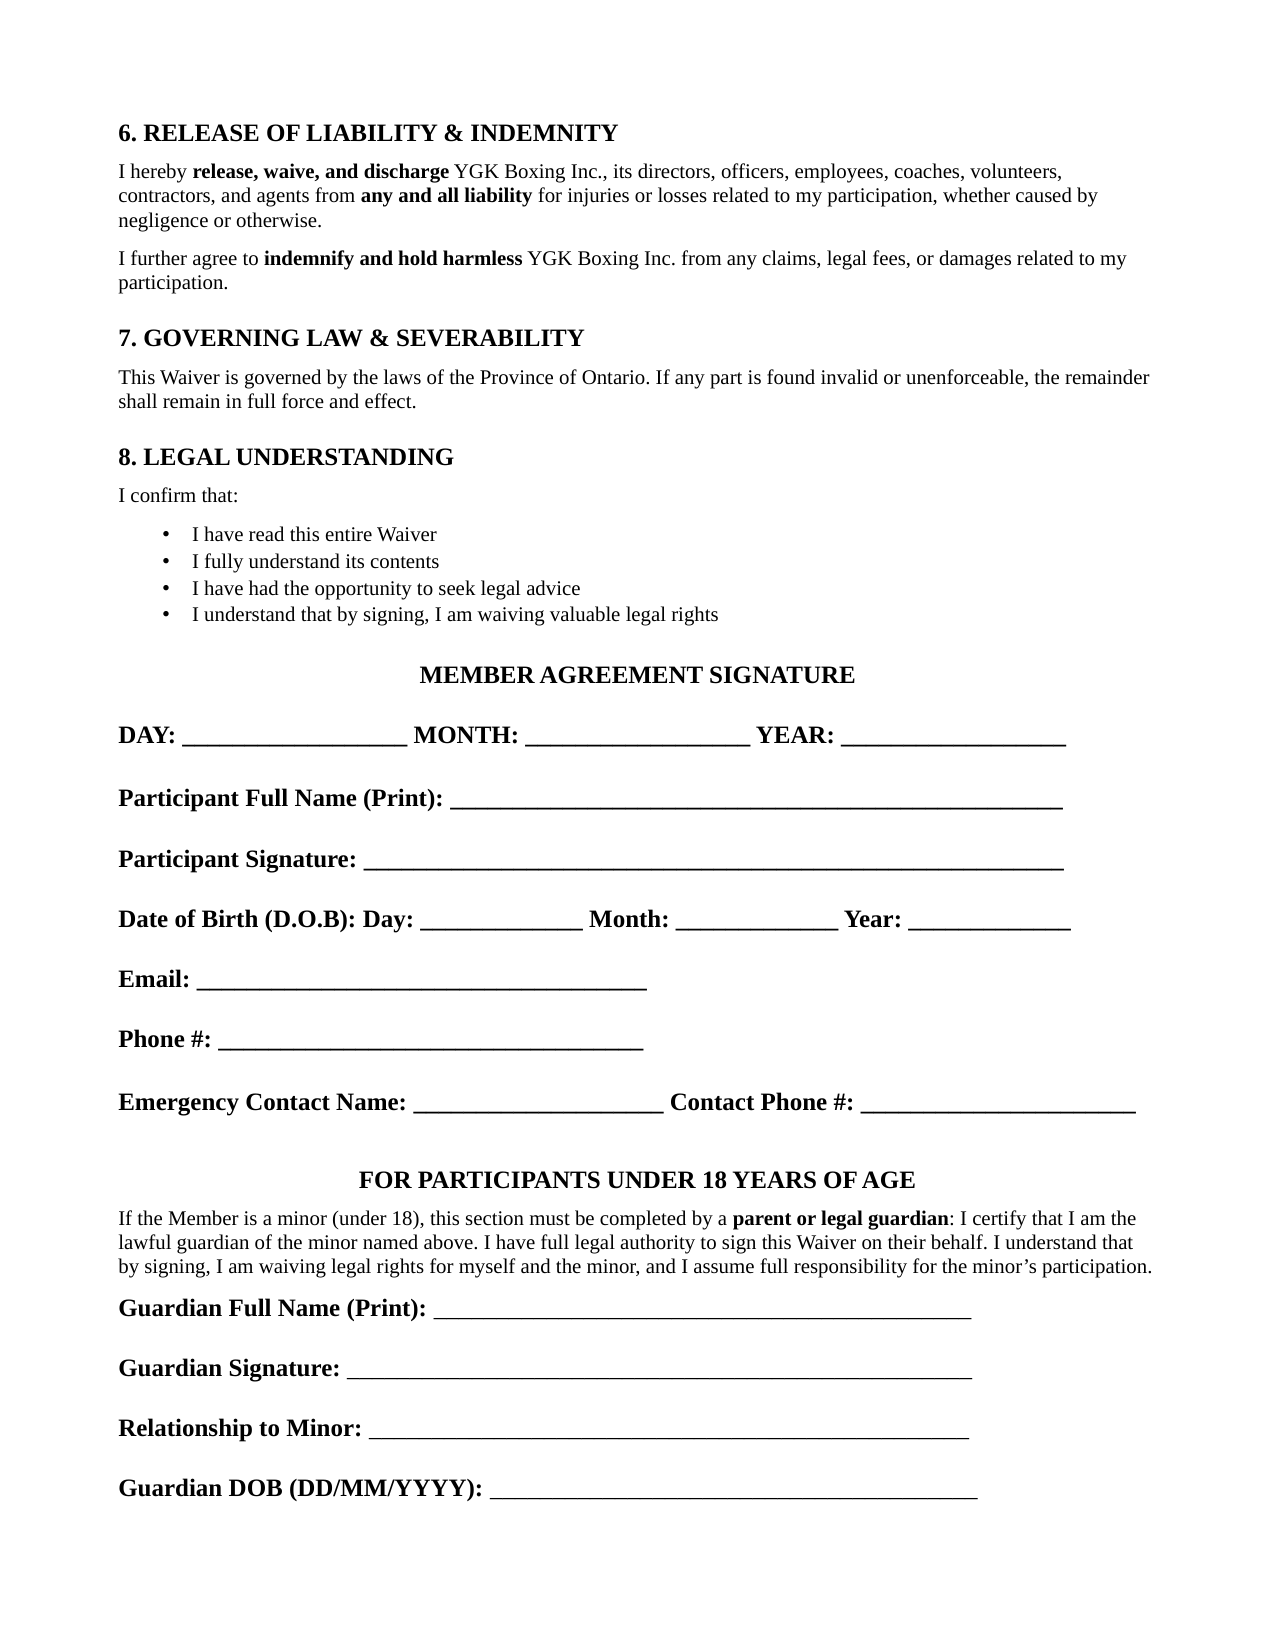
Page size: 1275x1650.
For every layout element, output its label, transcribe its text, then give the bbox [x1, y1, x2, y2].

text I confirm that: [118, 483, 1157, 507]
text This Waiver is governed by the laws of the Province of Ontario. If any part is found invalid or unenforceable, the remainder shall remain in full force and effect. [118, 365, 1157, 413]
subtitle 8. LEGAL UNDERSTANDING [118, 442, 1157, 471]
subtitle FOR PARTICIPANTS UNDER 18 YEARS OF AGE [118, 1165, 1157, 1193]
text MEMBER AGREEMENT SIGNATURE [118, 660, 1157, 689]
list I understand that by signing, I am waiving valuable legal rights [162, 602, 1157, 626]
text Guardian Full Name (Print): ___________________________________________ [118, 1293, 1157, 1322]
text Participant Full Name (Print): _________________________________________________ [118, 783, 1157, 812]
subtitle 7. GOVERNING LAW & SEVERABILITY [118, 323, 1157, 352]
text Relationship to Minor: ________________________________________________ [118, 1384, 1157, 1442]
text Emergency Contact Name: ____________________ Contact Phone #: ______________________ [118, 1087, 1157, 1116]
list I have had the opportunity to seek legal advice [162, 575, 1157, 599]
list I fully understand its contents [162, 549, 1157, 573]
text Email: ____________________________________ [118, 935, 1157, 993]
text If the Member is a minor (under 18), this section must be completed by a parent or legal guardian: I certify that I am the lawful guardian of the minor named above. I have full legal authority to sign this Waiver on their behalf. I understand that by signing, I am waiving legal rights for myself and the minor, and I assume full responsibility for the minor’s participation. [118, 1206, 1157, 1278]
list I have read this entire Waiver [162, 522, 1157, 546]
text DAY: __________________ MONTH: __________________ YEAR: __________________ [118, 692, 1157, 749]
text Participant Signature: ________________________________________________________ [118, 815, 1157, 872]
text Guardian Signature: __________________________________________________ [118, 1324, 1157, 1382]
text Date of Birth (D.O.B): Day: _____________ Month: _____________ Year: _____________ [118, 875, 1157, 933]
text Phone #: __________________________________ [118, 996, 1157, 1053]
text Guardian DOB (DD/MM/YYYY): _______________________________________ [118, 1445, 1157, 1502]
text I further agree to indemnify and hold harmless YGK Boxing Inc. from any claims, legal fees, or damages related to my participation. [118, 246, 1157, 294]
subtitle 6. RELEASE OF LIABILITY & INDEMNITY [118, 118, 1157, 147]
text I hereby release, waive, and discharge YGK Boxing Inc., its directors, officers, employees, coaches, volunteers, contractors, and agents from any and all liability for injuries or losses related to my participation, whether caused by negligence or otherwise. [118, 159, 1157, 232]
